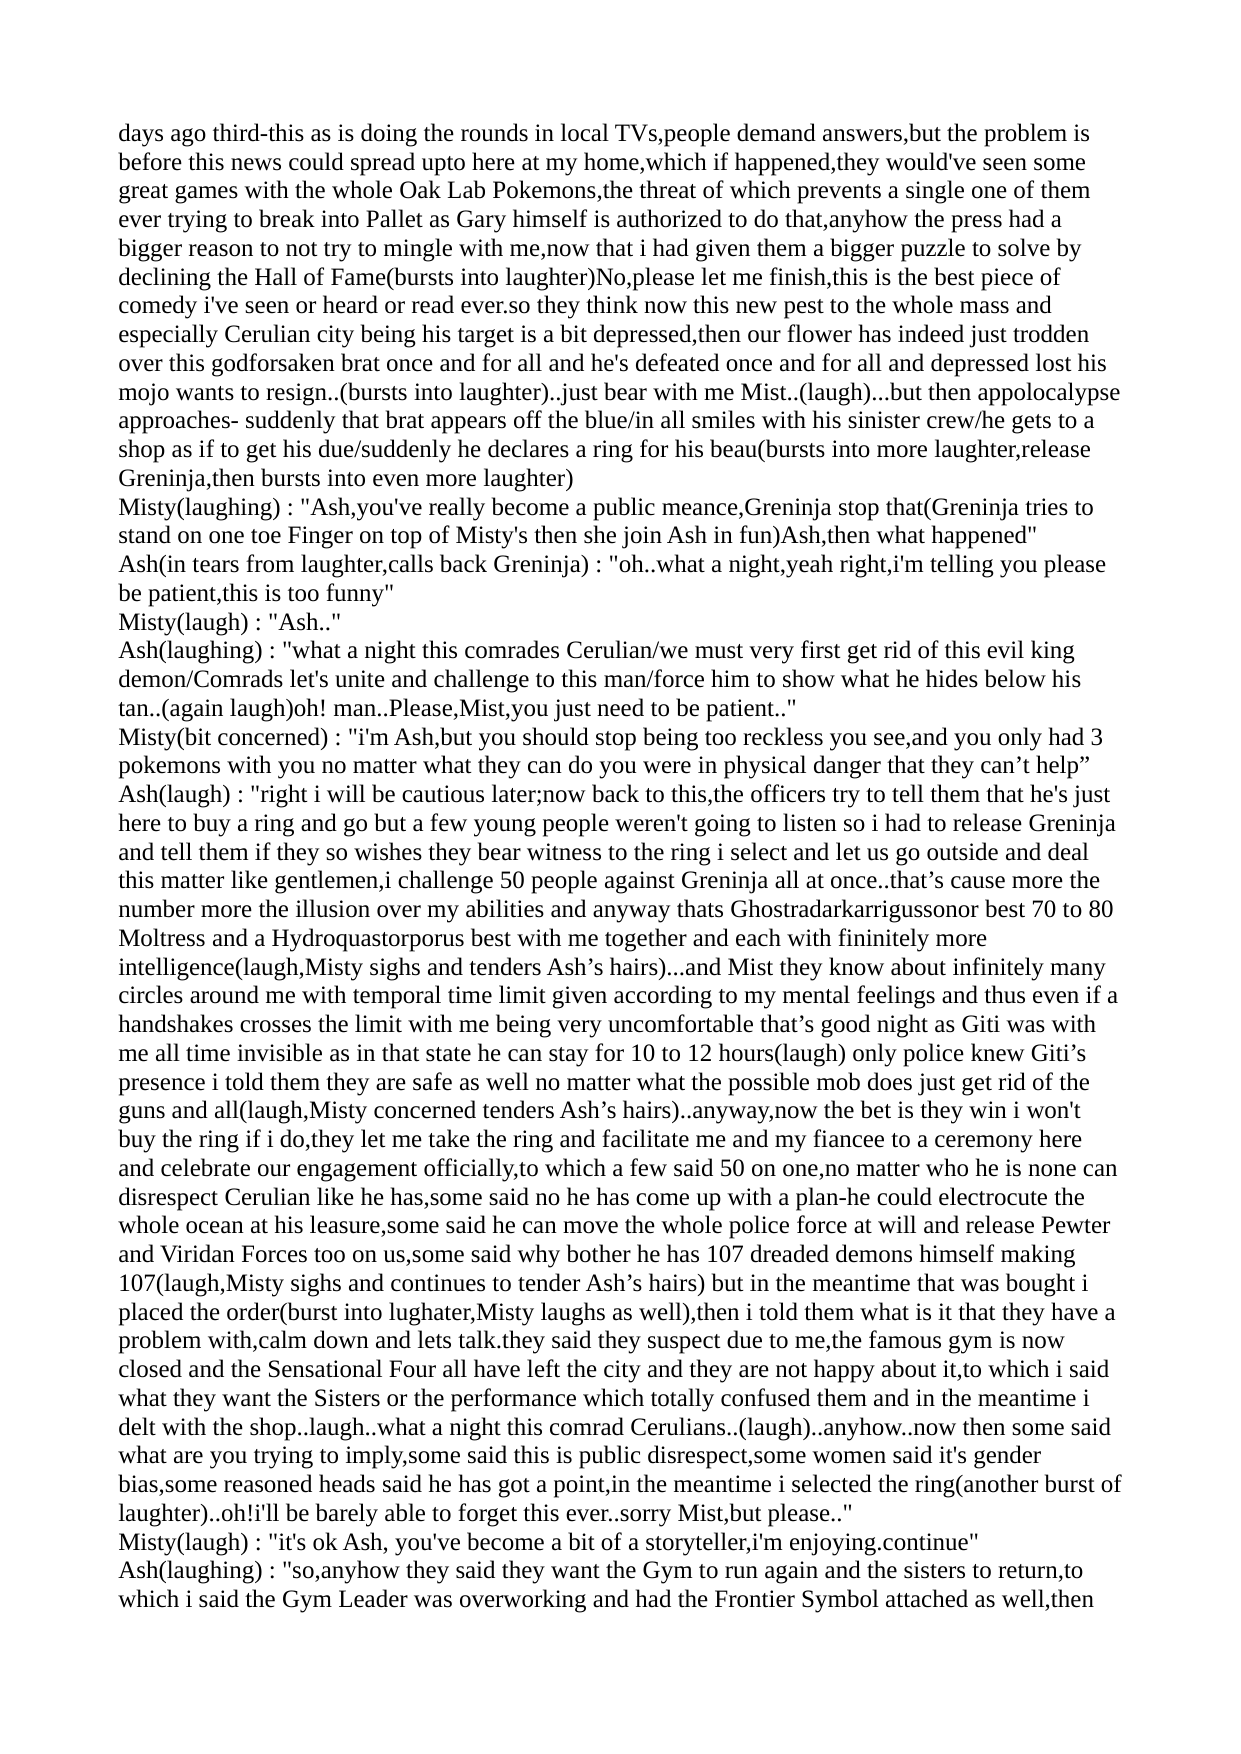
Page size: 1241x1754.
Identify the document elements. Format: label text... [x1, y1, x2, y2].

text Ash(laugh) : "right i will be cautious later;now back to this,the officers try to tell them that he's just here to buy a ring and go but a few young people weren't going to listen so i had to release Greninja and tell them if they so wishes they bear witness to the ring i select and let us go outside and deal this matter like gentlemen,i challenge 50 people against Greninja all at once..that’s cause more the number more the illusion over my abilities and anyway thats Ghostradarkarrigussonor best 70 to 80 Moltress and a Hydroquastorporus best with me together and each with fininitely more intelligence(laugh,Misty sighs and tenders Ash’s hairs)...and Mist they know about infinitely many circles around me with temporal time limit given according to my mental feelings and thus even if a handshakes crosses the limit with me being very uncomfortable that’s good night as Giti was with me all time invisible as in that state he can stay for 10 to 12 hours(laugh) only police knew Giti’s presence i told them they are safe as well no matter what the possible mob does just get rid of the guns and all(laugh,Misty concerned tenders Ash’s hairs)..anyway,now the bet is they win i won't buy the ring if i do,they let me take the ring and facilitate me and my fiancee to a ceremony here and celebrate our engagement officially,to which a few said 50 on one,no matter who he is none can disrespect Cerulian like he has,some said no he has come up with a plan-he could electrocute the whole ocean at his leasure,some said he can move the whole police force at will and release Pewter and Viridan Forces too on us,some said why bother he has 107 dreaded demons himself making 107(laugh,Misty sighs and continues to tender Ash’s hairs) but in the meantime that was bought i placed the order(burst into lughater,Misty laughs as well),then i told them what is it that they have a problem with,calm down and lets talk.they said they suspect due to me,the famous gym is now closed and the Sensational Four all have left the city and they are not happy about it,to which i said what they want the Sisters or the performance which totally confused them and in the meantime i delt with the shop..laugh..what a night this comrad Cerulians..(laugh)..anyhow..now then some said what are you trying to imply,some said this is public disrespect,some women said it's gender bias,some reasoned heads said he has got a point,in the meantime i selected the ring(another burst of laughter)..oh!i'll be barely able to forget this ever..sorry Mist,but please.." [118, 779, 1122, 1527]
text Misty(laughing) : "Ash,you've really become a public meance,Greninja stop that(Greninja tries to stand on one toe Finger on top of Misty's then she join Ash in fun)Ash,then what happened" [118, 492, 1122, 549]
text Ash(in tears from laughter,calls back Greninja) : "oh..what a night,yeah right,i'm telling you please be patient,this is too funny" [118, 549, 1122, 607]
text Misty(laugh) : "Ash.." [118, 607, 1122, 636]
text Ash(laughing) : "what a night this comrades Cerulian/we must very first get rid of this evil king demon/Comrads let's unite and challenge to this man/force him to show what he hides below his tan..(again laugh)oh! man..Please,Mist,you just need to be patient.." [118, 636, 1122, 722]
text Misty(laugh) : "it's ok Ash, you've become a bit of a storyteller,i'm enjoying.continue" [118, 1527, 1122, 1556]
text Ash(laughing) : "so,anyhow they said they want the Gym to run again and the sisters to return,to which i said the Gym Leader was overworking and had the Frontier Symbol attached as well,then [118, 1556, 1122, 1613]
text days ago third-this as is doing the rounds in local TVs,people demand answers,but the problem is before this news could spread upto here at my home,which if happened,they would've seen some great games with the whole Oak Lab Pokemons,the threat of which prevents a single one of them ever trying to break into Pallet as Gary himself is authorized to do that,anyhow the press had a bigger reason to not try to mingle with me,now that i had given them a bigger puzzle to solve by declining the Hall of Fame(bursts into laughter)No,please let me finish,this is the best piece of comedy i've seen or heard or read ever.so they think now this new pest to the whole mass and especially Cerulian city being his target is a bit depressed,then our flower has indeed just trodden over this godforsaken brat once and for all and he's defeated once and for all and depressed lost his mojo wants to resign..(bursts into laughter)..just bear with me Mist..(laugh)...but then appolocalypse approaches- suddenly that brat appears off the blue/in all smiles with his sinister crew/he gets to a shop as if to get his due/suddenly he declares a ring for his beau(bursts into more laughter,release Greninja,then bursts into even more laughter) [118, 118, 1122, 492]
text Misty(bit concerned) : "i'm Ash,but you should stop being too reckless you see,and you only had 3 pokemons with you no matter what they can do you were in physical danger that they can’t help” [118, 722, 1122, 779]
